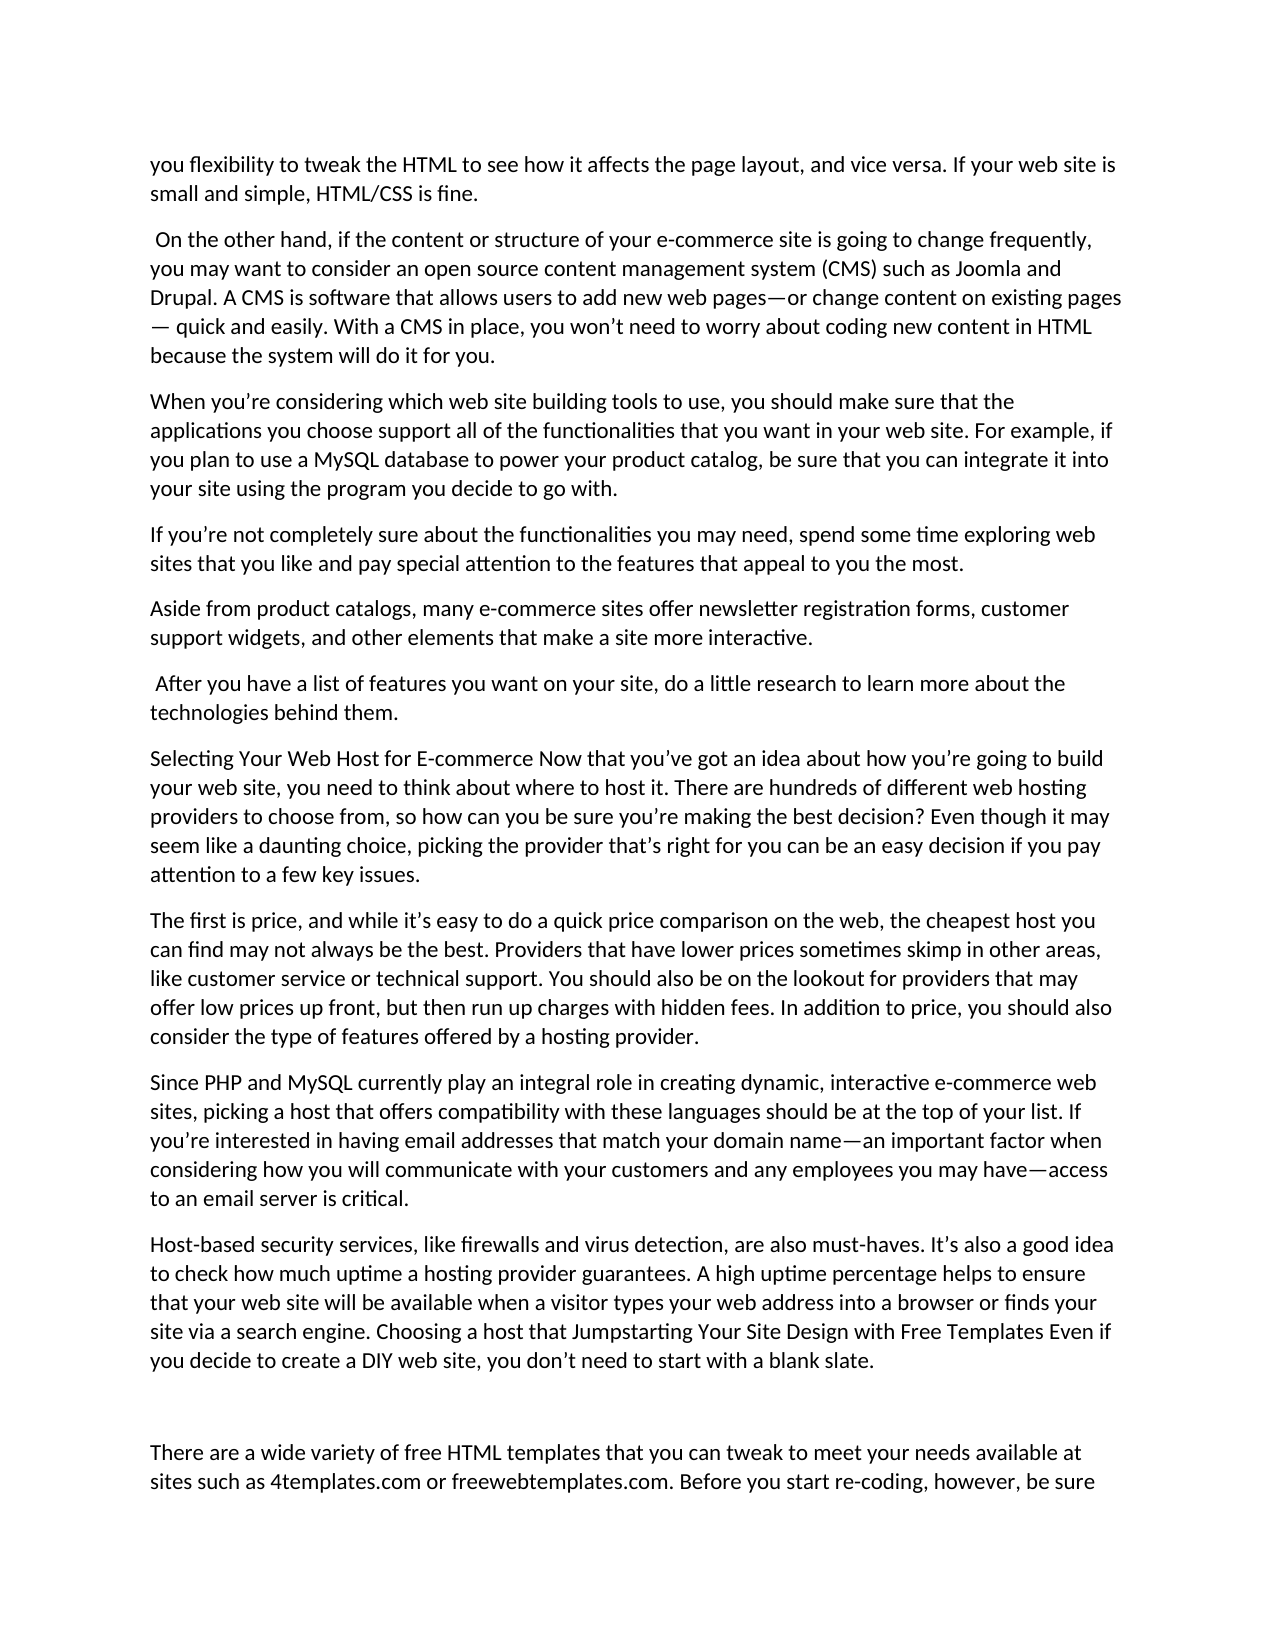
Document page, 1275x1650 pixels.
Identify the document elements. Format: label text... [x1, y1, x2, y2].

text Aside from product catalogs, many e-commerce sites offer newsletter registration forms, customer support widgets, and other elements that make a site more interactive. [150, 594, 1125, 652]
text The first is price, and while it’s easy to do a quick price comparison on the web, the cheapest host you can find may not always be the best. Providers that have lower prices sometimes skimp in other areas, like customer service or technical support. You should also be on the lookout for providers that may offer low prices up front, but then run up charges with hidden fees. In addition to price, you should also consider the type of features offered by a hosting provider. [150, 906, 1125, 1050]
text There are a wide variety of free HTML templates that you can tweak to meet your needs available at sites such as 4templates.com or freewebtemplates.com. Before you start re-coding, however, be sure [150, 1438, 1125, 1495]
text When you’re considering which web site building tools to use, you should make sure that the applications you choose support all of the functionalities that you want in your web site. For example, if you plan to use a MySQL database to power your product catalog, be sure that you can integrate it into your site using the program you decide to go with. [150, 387, 1125, 502]
text On the other hand, if the content or structure of your e-commerce site is going to change frequently, you may want to consider an open source content management system (CMS) such as Joomla and Drupal. A CMS is software that allows users to add new web pages—or change content on existing pages— quick and easily. With a CMS in place, you won’t need to worry about coding new content in HTML because the system will do it for you. [150, 225, 1125, 369]
text After you have a list of features you want on your site, do a little research to learn more about the technologies behind them. [150, 669, 1125, 726]
text Selecting Your Web Host for E-commerce Now that you’ve got an idea about how you’re going to build your web site, you need to think about where to host it. There are hundreds of different web hosting providers to choose from, so how can you be sure you’re making the best decision? Even though it may seem like a daunting choice, picking the provider that’s right for you can be an easy decision if you pay attention to a few key issues. [150, 744, 1125, 888]
text Host-based security services, like firewalls and virus detection, are also must-haves. It’s also a good idea to check how much uptime a hosting provider guarantees. A high uptime percentage helps to ensure that your web site will be available when a visitor types your web address into a browser or finds your site via a search engine. Choosing a host that Jumpstarting Your Site Design with Free Templates Even if you decide to create a DIY web site, you don’t need to start with a blank slate. [150, 1230, 1125, 1374]
text If you’re not completely sure about the functionalities you may need, spend some time exploring web sites that you like and pay special attention to the features that appeal to you the most. [150, 520, 1125, 577]
text you flexibility to tweak the HTML to see how it affects the page layout, and vice versa. If your web site is small and simple, HTML/CSS is fine. [150, 150, 1125, 207]
text Since PHP and MySQL currently play an integral role in creating dynamic, interactive e-commerce web sites, picking a host that offers compatibility with these languages should be at the top of your list. If you’re interested in having email addresses that match your domain name—an important factor when considering how you will communicate with your customers and any employees you may have—access to an email server is critical. [150, 1068, 1125, 1212]
